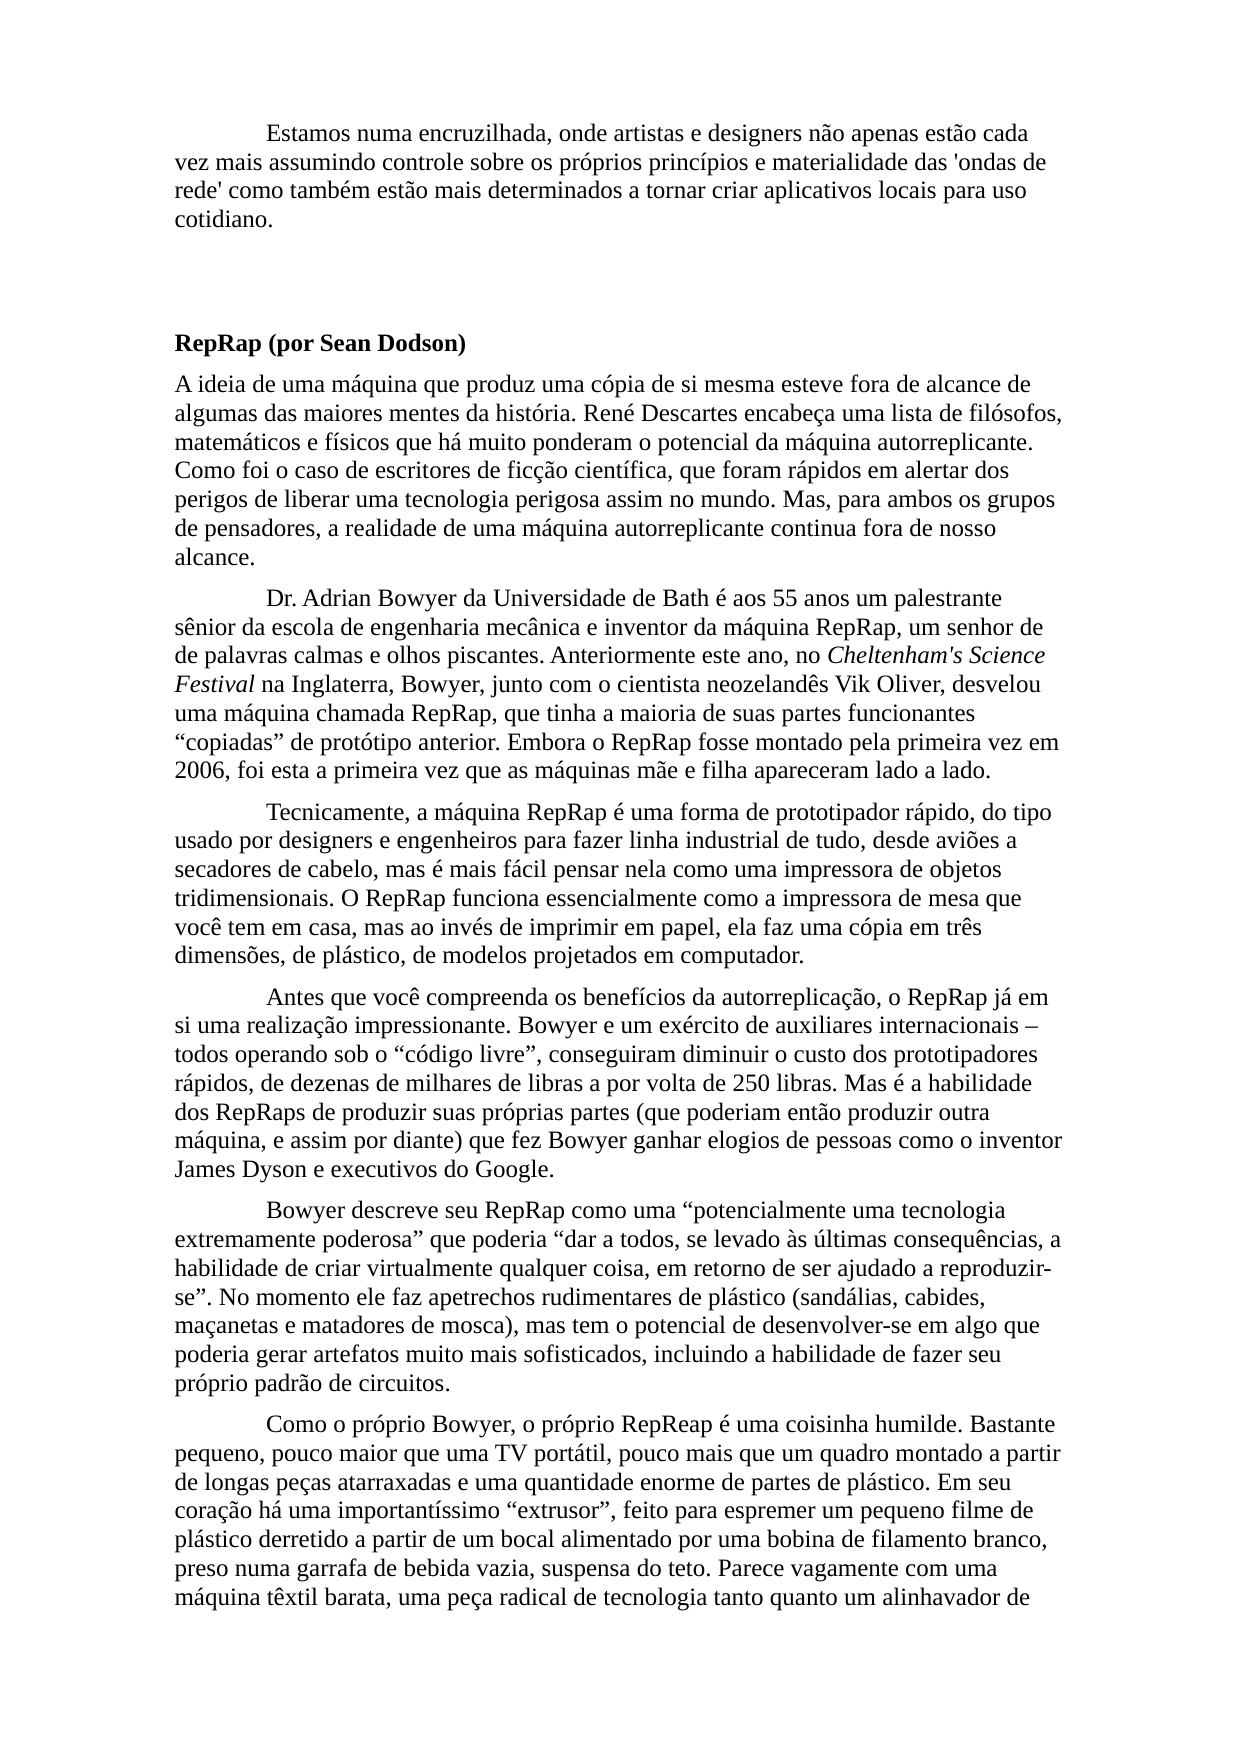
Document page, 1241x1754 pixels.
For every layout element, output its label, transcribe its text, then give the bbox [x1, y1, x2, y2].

text Como o próprio Bowyer, o próprio RepReap é uma coisinha humilde. Bastante pequeno, pouco maior que uma TV portátil, pouco mais que um quadro montado a partir de longas peças atarraxadas e uma quantidade enorme de partes de plástico. Em seu coração há uma importantíssimo “extrusor”, feito para espremer um pequeno filme de plástico derretido a partir de um bocal alimentado por uma bobina de filamento branco, preso numa garrafa de bebida vazia, suspensa do teto. Parece vagamente com uma máquina têxtil barata, uma peça radical de tecnologia tanto quanto um alinhavador de [174, 1409, 1064, 1611]
text Tecnicamente, a máquina RepRap é uma forma de prototipador rápido, do tipo usado por designers e engenheiros para fazer linha industrial de tudo, desde aviões a secadores de cabelo, mas é mais fácil pensar nela como uma impressora de objetos tridimensionais. O RepRap funciona essencialmente como a impressora de mesa que você tem em casa, mas ao invés de imprimir em papel, ela faz uma cópia em três dimensões, de plástico, de modelos projetados em computador. [174, 797, 1064, 969]
text Dr. Adrian Bowyer da Universidade de Bath é aos 55 anos um palestrante sênior da escola de engenharia mecânica e inventor da máquina RepRap, um senhor de de palavras calmas e olhos piscantes. Anteriormente este ano, no Cheltenham's Science Festival na Inglaterra, Bowyer, junto com o cientista neozelandês Vik Oliver, desvelou uma máquina chamada RepRap, que tinha a maioria de suas partes funcionantes “copiadas” de protótipo anterior. Embora o RepRap fosse montado pela primeira vez em 2006, foi esta a primeira vez que as máquinas mãe e filha apareceram lado a lado. [174, 583, 1064, 784]
text A ideia de uma máquina que produz uma cópia de si mesma esteve fora de alcance de algumas das maiores mentes da história. René Descartes encabeça uma lista de filósofos, matemáticos e físicos que há muito ponderam o potencial da máquina autorreplicante. Como foi o caso de escritores de ficção científica, que foram rápidos em alertar dos perigos de liberar uma tecnologia perigosa assim no mundo. Mas, para ambos os grupos de pensadores, a realidade de uma máquina autorreplicante continua fora de nosso alcance. [174, 369, 1064, 571]
text Estamos numa encruzilhada, onde artistas e designers não apenas estão cada vez mais assumindo controle sobre os próprios princípios e materialidade das 'ondas de rede' como também estão mais determinados a tornar criar aplicativos locais para uso cotidiano. [174, 118, 1064, 233]
text Bowyer descreve seu RepRap como uma “potencialmente uma tecnologia extremamente poderosa” que poderia “dar a todos, se levado às últimas consequências, a habilidade de criar virtualmente qualquer coisa, em retorno de ser ajudado a reproduzir-se”. No momento ele faz apetrechos rudimentares de plástico (sandálias, cabides, maçanetas e matadores de mosca), mas tem o potencial de desenvolver-se em algo que poderia gerar artefatos muito mais sofisticados, incluindo a habilidade de fazer seu próprio padrão de circuitos. [174, 1196, 1064, 1397]
text Antes que você compreenda os benefícios da autorreplicação, o RepRap já em si uma realização impressionante. Bowyer e um exército de auxiliares internacionais – todos operando sob o “código livre”, conseguiram diminuir o custo dos prototipadores rápidos, de dezenas de milhares de libras a por volta de 250 libras. Mas é a habilidade dos RepRaps de produzir suas próprias partes (que poderiam então produzir outra máquina, e assim por diante) que fez Bowyer ganhar elogios de pessoas como o inventor James Dyson e executivos do Google. [174, 982, 1064, 1183]
text RepRap (por Sean Dodson) [174, 328, 1064, 357]
